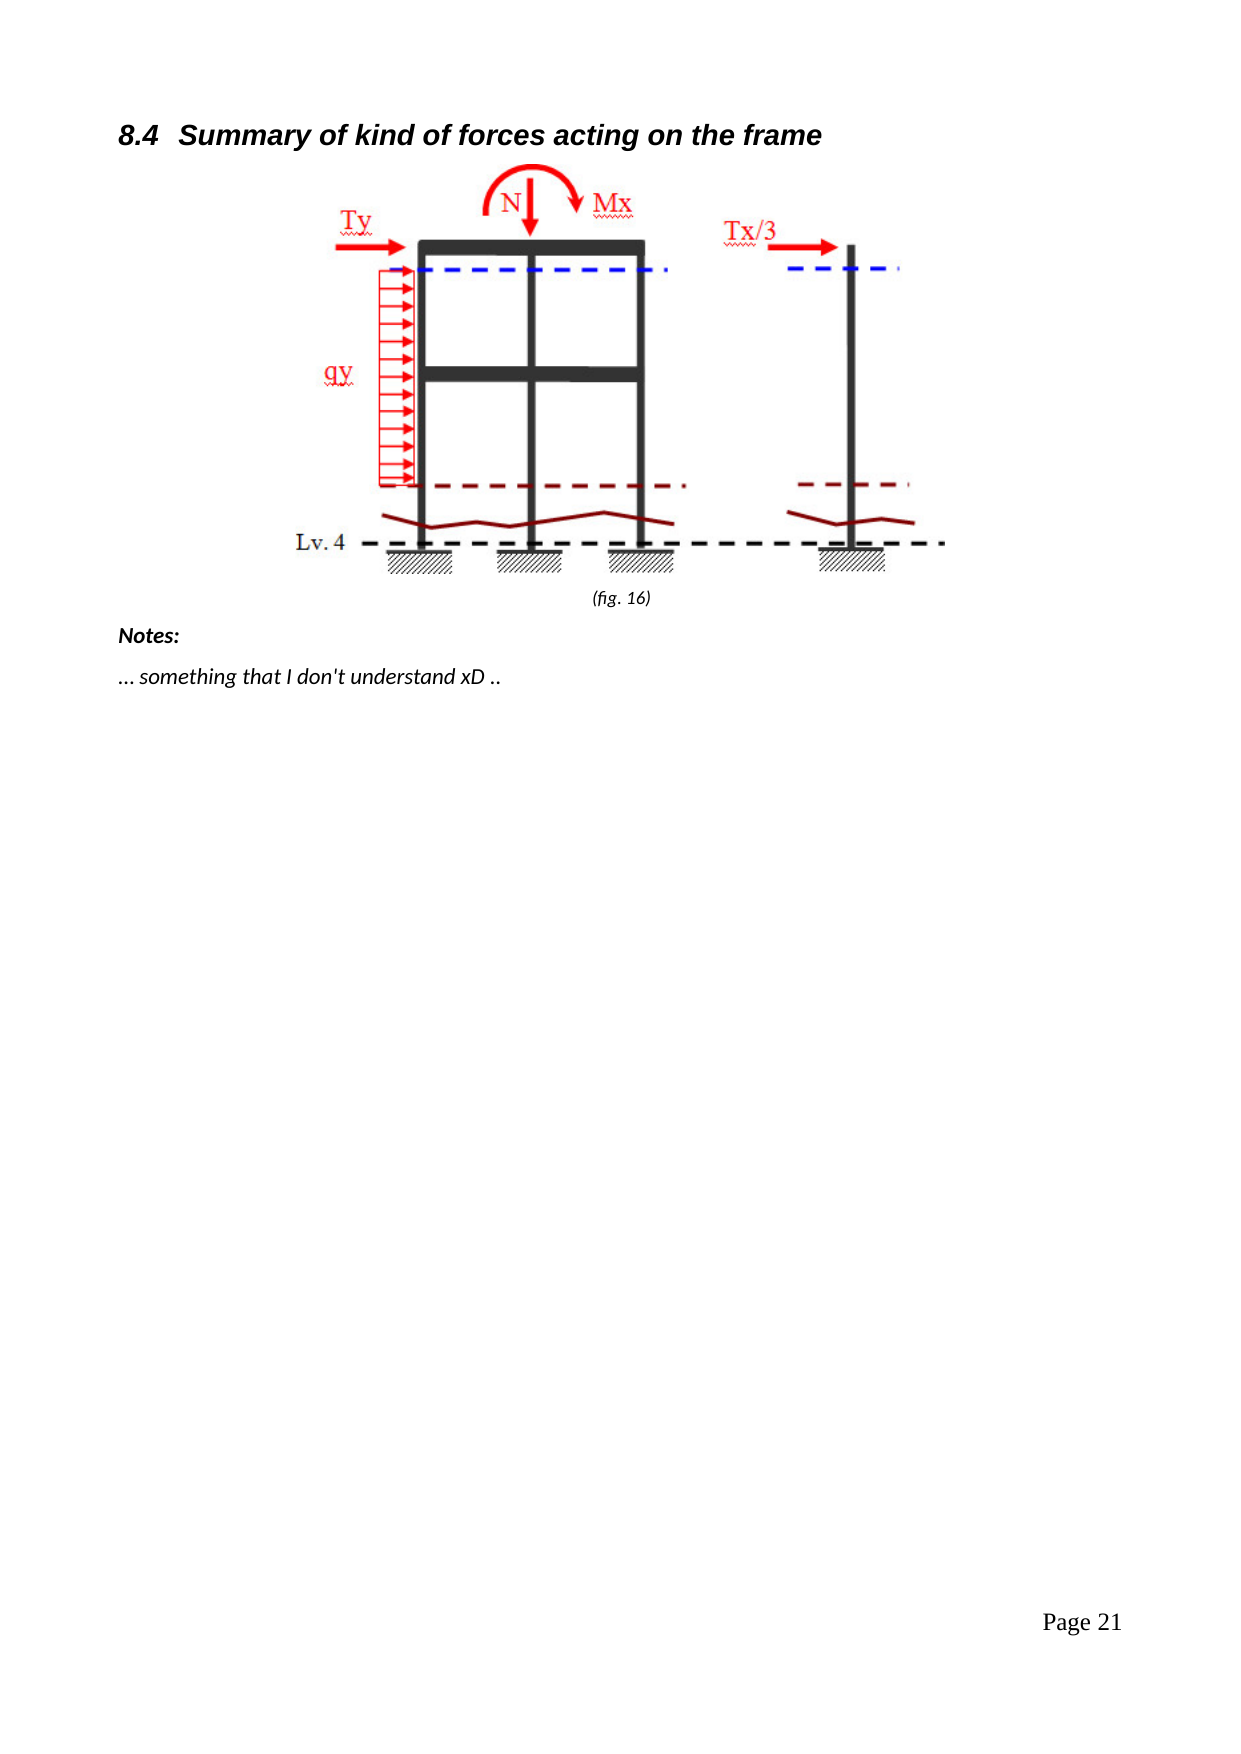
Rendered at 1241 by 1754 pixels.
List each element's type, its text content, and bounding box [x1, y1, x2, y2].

text Notes: [118, 621, 1122, 649]
text … something that I don't understand xD .. [118, 662, 1122, 690]
text (fig. 16) [118, 586, 1122, 609]
subtitle Summary of kind of forces acting on the frame [118, 118, 1122, 152]
picture [295, 164, 945, 574]
